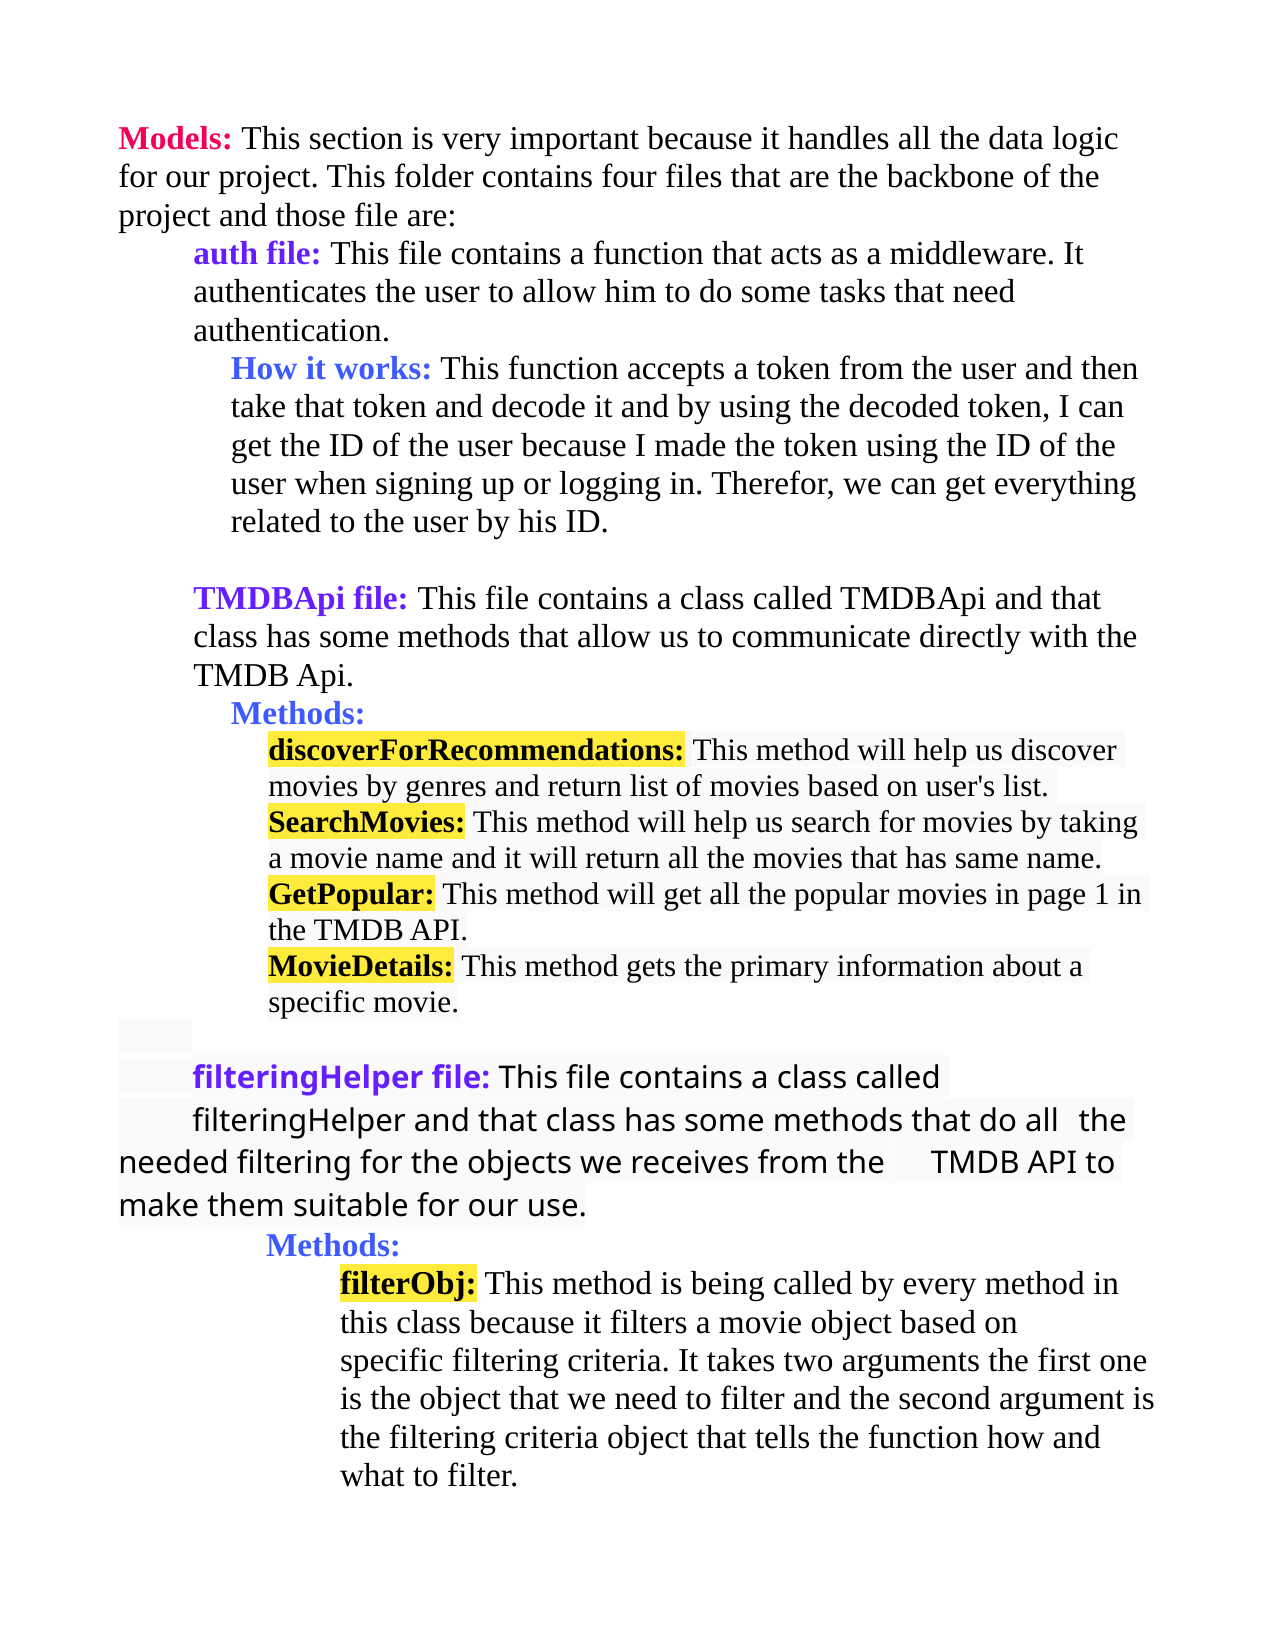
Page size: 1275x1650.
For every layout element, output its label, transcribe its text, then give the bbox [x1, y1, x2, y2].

list SearchMovies: This method will help us search for movies by taking a movie name and it will return all the movies that has same name. [231, 803, 1157, 875]
text filterObj: This method is being called by every method in this class because it filters a movie object based on specific filtering criteria. It takes two arguments the first one is the object that we need to filter and the second argument is the filtering criteria object that tells the function how and what to filter. [118, 1264, 1157, 1494]
list GetPopular: This method will get all the popular movies in page 1 in the TMDB API. [231, 875, 1157, 947]
text Models: This section is very important because it handles all the data logic for our project. This folder contains four files that are the backbone of the project and those file are: [118, 118, 1157, 233]
list Methods: [193, 693, 1157, 731]
list auth file: This file contains a function that acts as a middleware. It authenticates the user to allow him to do some tasks that need authentication. [156, 233, 1157, 348]
list discoverForRecommendations: This method will help us discover movies by genres and return list of movies based on user's list. [231, 731, 1157, 803]
text Methods: [118, 1225, 1157, 1264]
text filteringHelper file: This file contains a class called filteringHelper and that class has some methods that do all the needed filtering for the objects we receives from the TMDB API to make them suitable for our use. [118, 1055, 1157, 1225]
list TMDBApi file: This file contains a class called TMDBApi and that class has some methods that allow us to communicate directly with the TMDB Api. [156, 578, 1157, 693]
list How it works: This function accepts a token from the user and then take that token and decode it and by using the decoded token, I can get the ID of the user because I made the token using the ID of the user when signing up or logging in. Therefor, we can get everything related to the user by his ID. [193, 348, 1157, 540]
list MovieDetails: This method gets the primary information about a specific movie. [231, 947, 1157, 1019]
